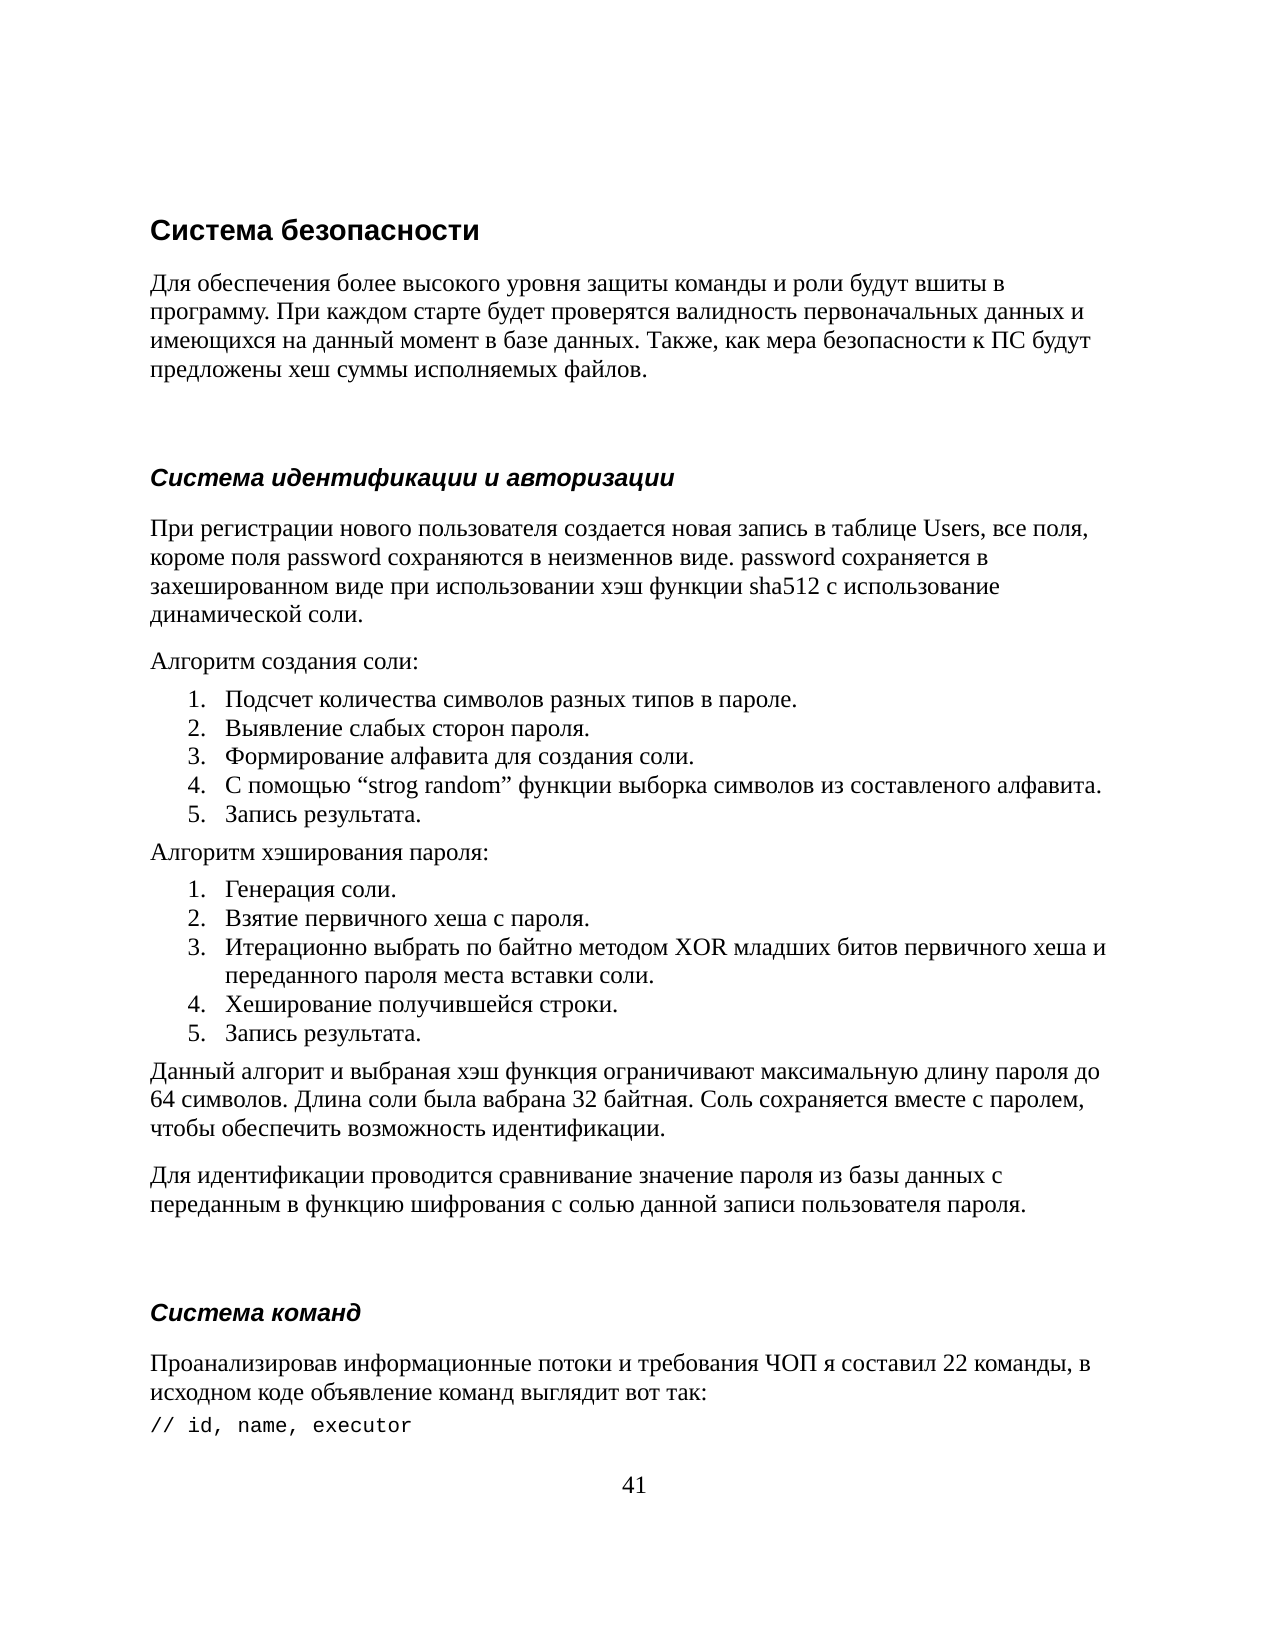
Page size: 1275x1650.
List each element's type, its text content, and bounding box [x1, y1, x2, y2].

text // id, name, executor [150, 1414, 1125, 1438]
list Формирование алфавита для создания соли. [187, 741, 1125, 770]
subtitle Система идентификации и авторизации [150, 463, 1125, 492]
text Алгоритм хэширования пароля: [150, 837, 1125, 865]
list Выявление слабых сторон пароля. [187, 713, 1125, 741]
list Запись результата. [187, 799, 1125, 828]
list Хеширование получившейся строки. [187, 989, 1125, 1018]
list Запись результата. [187, 1018, 1125, 1047]
text Для идентификации проводится сравнивание значение пароля из базы данных с переданным в функцию шифрования с солью данной записи пользователя пароля. [150, 1160, 1125, 1217]
list С помощью “strog random” функции выборка символов из составленого алфавита. [187, 770, 1125, 799]
text Данный алгорит и выбраная хэш функция ограничивают максимальную длину пароля до 64 символов. Длина соли была вабрана 32 байтная. Соль сохраняется вместе с паролем, чтобы обеспечить возможность идентификации. [150, 1056, 1125, 1142]
text Проанализировав информационные потоки и требования ЧОП я составил 22 команды, в исходном коде объявление команд выглядит вот так: [150, 1348, 1125, 1406]
list Генерация соли. [187, 874, 1125, 903]
text Алгоритм создания соли: [150, 646, 1125, 675]
text Для обеспечения более высокого уровня защиты команды и роли будут вшиты в программу. При каждом старте будет проверятся валидность первоначальных данных и имеющихся на данный момент в базе данных. Также, как мера безопасности к ПС будут предложены хеш суммы исполняемых файлов. [150, 268, 1125, 383]
list Подсчет количества символов разных типов в пароле. [187, 684, 1125, 713]
subtitle Система команд [150, 1298, 1125, 1327]
text При регистрации нового пользователя создается новая запись в таблице Users, все поля, короме поля password сохраняются в неизменнов виде. password сохраняется в захешированном виде при использовании хэш функции sha512 с использование динамической соли. [150, 513, 1125, 628]
list Итерационно выбрать по байтно методом XOR младших битов первичного хеша и переданного пароля места вставки соли. [187, 932, 1125, 989]
list Взятие первичного хеша с пароля. [187, 903, 1125, 932]
subtitle Система безопасности [150, 213, 1125, 246]
